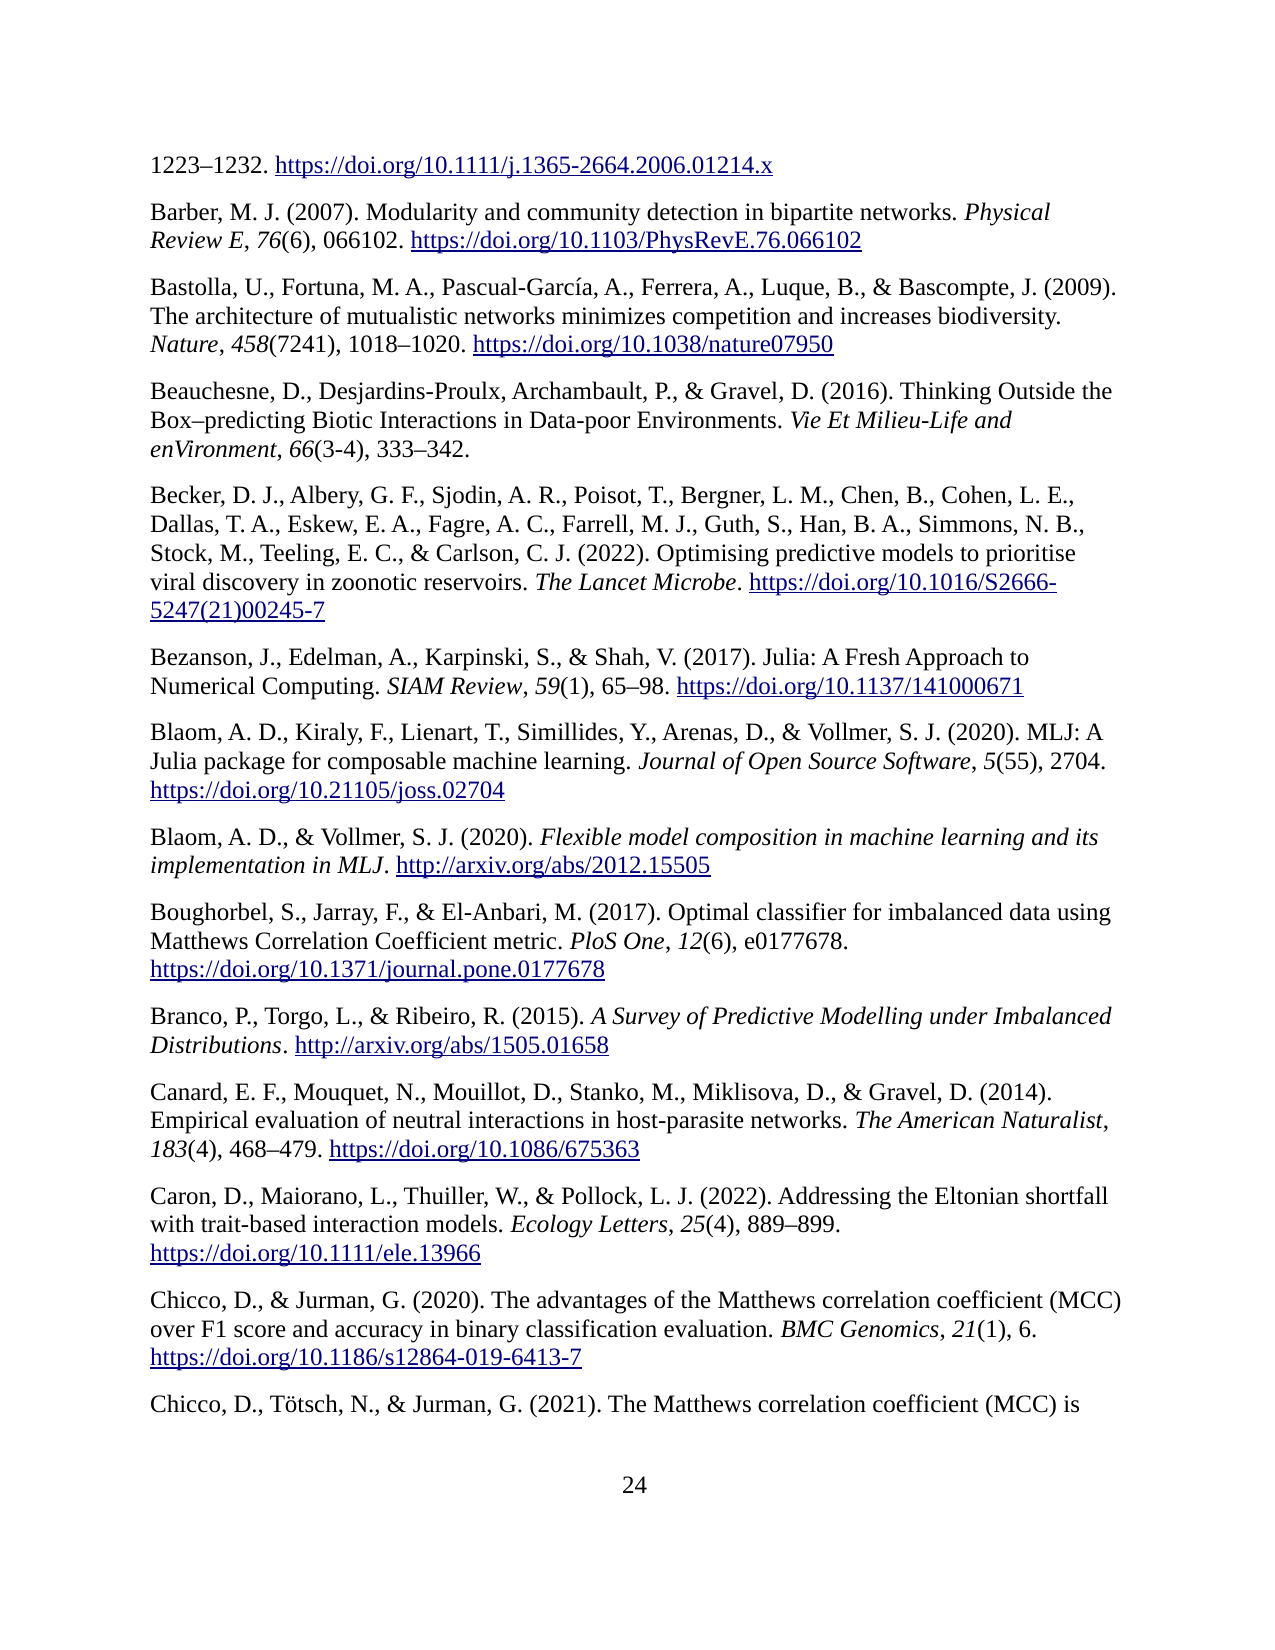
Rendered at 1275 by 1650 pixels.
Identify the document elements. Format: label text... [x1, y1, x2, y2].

text Beauchesne, D., Desjardins-Proulx, Archambault, P., & Gravel, D. (2016). Thinking Outside the Box–predicting Biotic Interactions in Data-poor Environments. Vie Et Milieu-Life and enVironment, 66(3-4), 333–342. [150, 376, 1125, 462]
text Boughorbel, S., Jarray, F., & El-Anbari, M. (2017). Optimal classifier for imbalanced data using Matthews Correlation Coefficient metric. PloS One, 12(6), e0177678. https://doi.org/10.1371/journal.pone.0177678 [150, 897, 1125, 983]
text Bastolla, U., Fortuna, M. A., Pascual-García, A., Ferrera, A., Luque, B., & Bascompte, J. (2009). The architecture of mutualistic networks minimizes competition and increases biodiversity. Nature, 458(7241), 1018–1020. https://doi.org/10.1038/nature07950 [150, 272, 1125, 358]
text Blaom, A. D., Kiraly, F., Lienart, T., Simillides, Y., Arenas, D., & Vollmer, S. J. (2020). MLJ: A Julia package for composable machine learning. Journal of Open Source Software, 5(55), 2704. https://doi.org/10.21105/joss.02704 [150, 717, 1125, 804]
text Barber, M. J. (2007). Modularity and community detection in bipartite networks. Physical Review E, 76(6), 066102. https://doi.org/10.1103/PhysRevE.76.066102 [150, 197, 1125, 254]
text Chicco, D., Tötsch, N., & Jurman, G. (2021). The Matthews correlation coefficient (MCC) is [150, 1389, 1125, 1418]
text Branco, P., Torgo, L., & Ribeiro, R. (2015). A Survey of Predictive Modelling under Imbalanced Distributions. http://arxiv.org/abs/1505.01658 [150, 1001, 1125, 1059]
text Caron, D., Maiorano, L., Thuiller, W., & Pollock, L. J. (2022). Addressing the Eltonian shortfall with trait-based interaction models. Ecology Letters, 25(4), 889–899. https://doi.org/10.1111/ele.13966 [150, 1181, 1125, 1267]
text Canard, E. F., Mouquet, N., Mouillot, D., Stanko, M., Miklisova, D., & Gravel, D. (2014). Empirical evaluation of neutral interactions in host-parasite networks. The American Naturalist, 183(4), 468–479. https://doi.org/10.1086/675363 [150, 1077, 1125, 1163]
text 1223–1232. https://doi.org/10.1111/j.1365-2664.2006.01214.x [150, 150, 1125, 179]
text Chicco, D., & Jurman, G. (2020). The advantages of the Matthews correlation coefficient (MCC) over F1 score and accuracy in binary classification evaluation. BMC Genomics, 21(1), 6. https://doi.org/10.1186/s12864-019-6413-7 [150, 1285, 1125, 1371]
text Bezanson, J., Edelman, A., Karpinski, S., & Shah, V. (2017). Julia: A Fresh Approach to Numerical Computing. SIAM Review, 59(1), 65–98. https://doi.org/10.1137/141000671 [150, 642, 1125, 699]
text Becker, D. J., Albery, G. F., Sjodin, A. R., Poisot, T., Bergner, L. M., Chen, B., Cohen, L. E., Dallas, T. A., Eskew, E. A., Fagre, A. C., Farrell, M. J., Guth, S., Han, B. A., Simmons, N. B., Stock, M., Teeling, E. C., & Carlson, C. J. (2022). Optimising predictive models to prioritise viral discovery in zoonotic reservoirs. The Lancet Microbe. https://doi.org/10.1016/S2666-5247(21)00245-7 [150, 480, 1125, 624]
text Blaom, A. D., & Vollmer, S. J. (2020). Flexible model composition in machine learning and its implementation in MLJ. http://arxiv.org/abs/2012.15505 [150, 822, 1125, 879]
